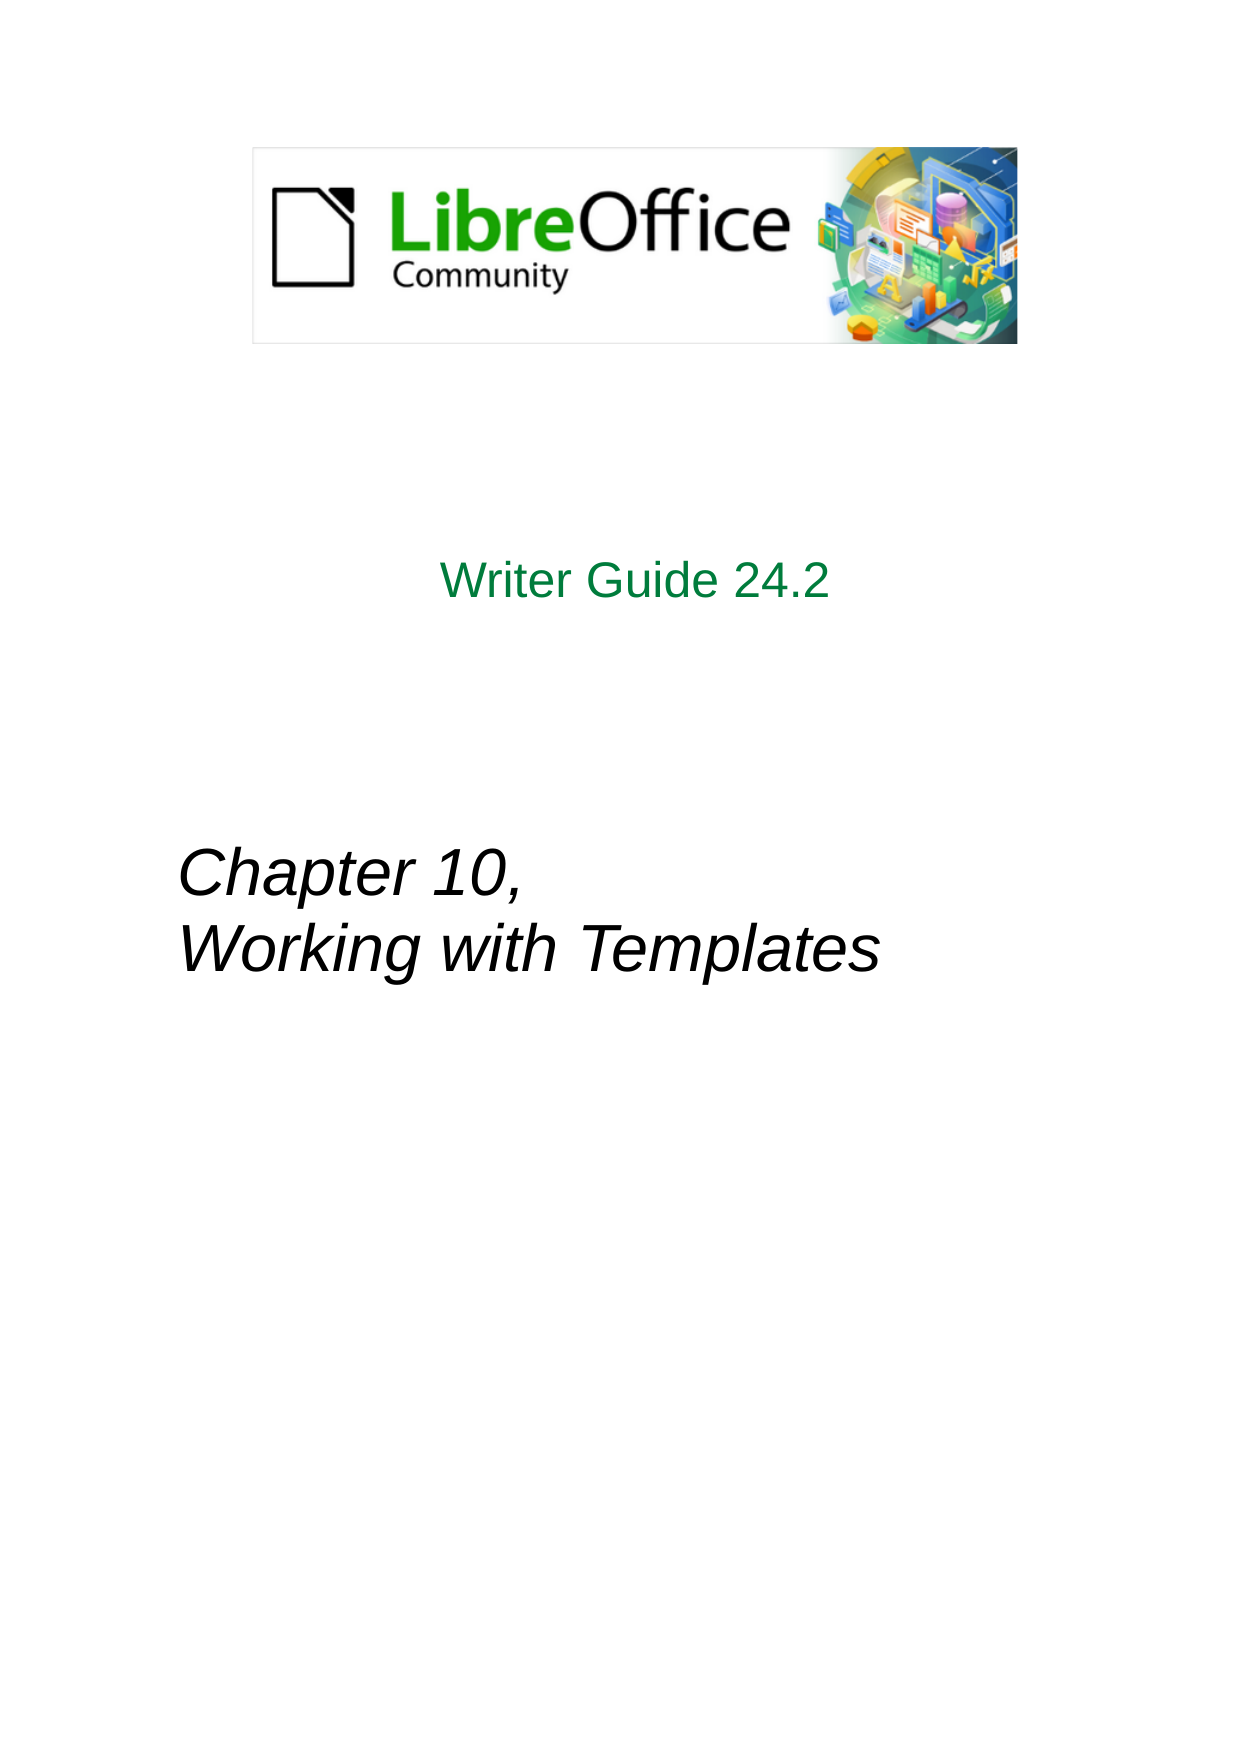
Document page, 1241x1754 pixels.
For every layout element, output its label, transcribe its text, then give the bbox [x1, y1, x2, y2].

title Chapter 10, Working with Templates [177, 833, 1093, 986]
picture [252, 147, 1018, 344]
text Writer Guide 24.2 [177, 550, 1093, 608]
